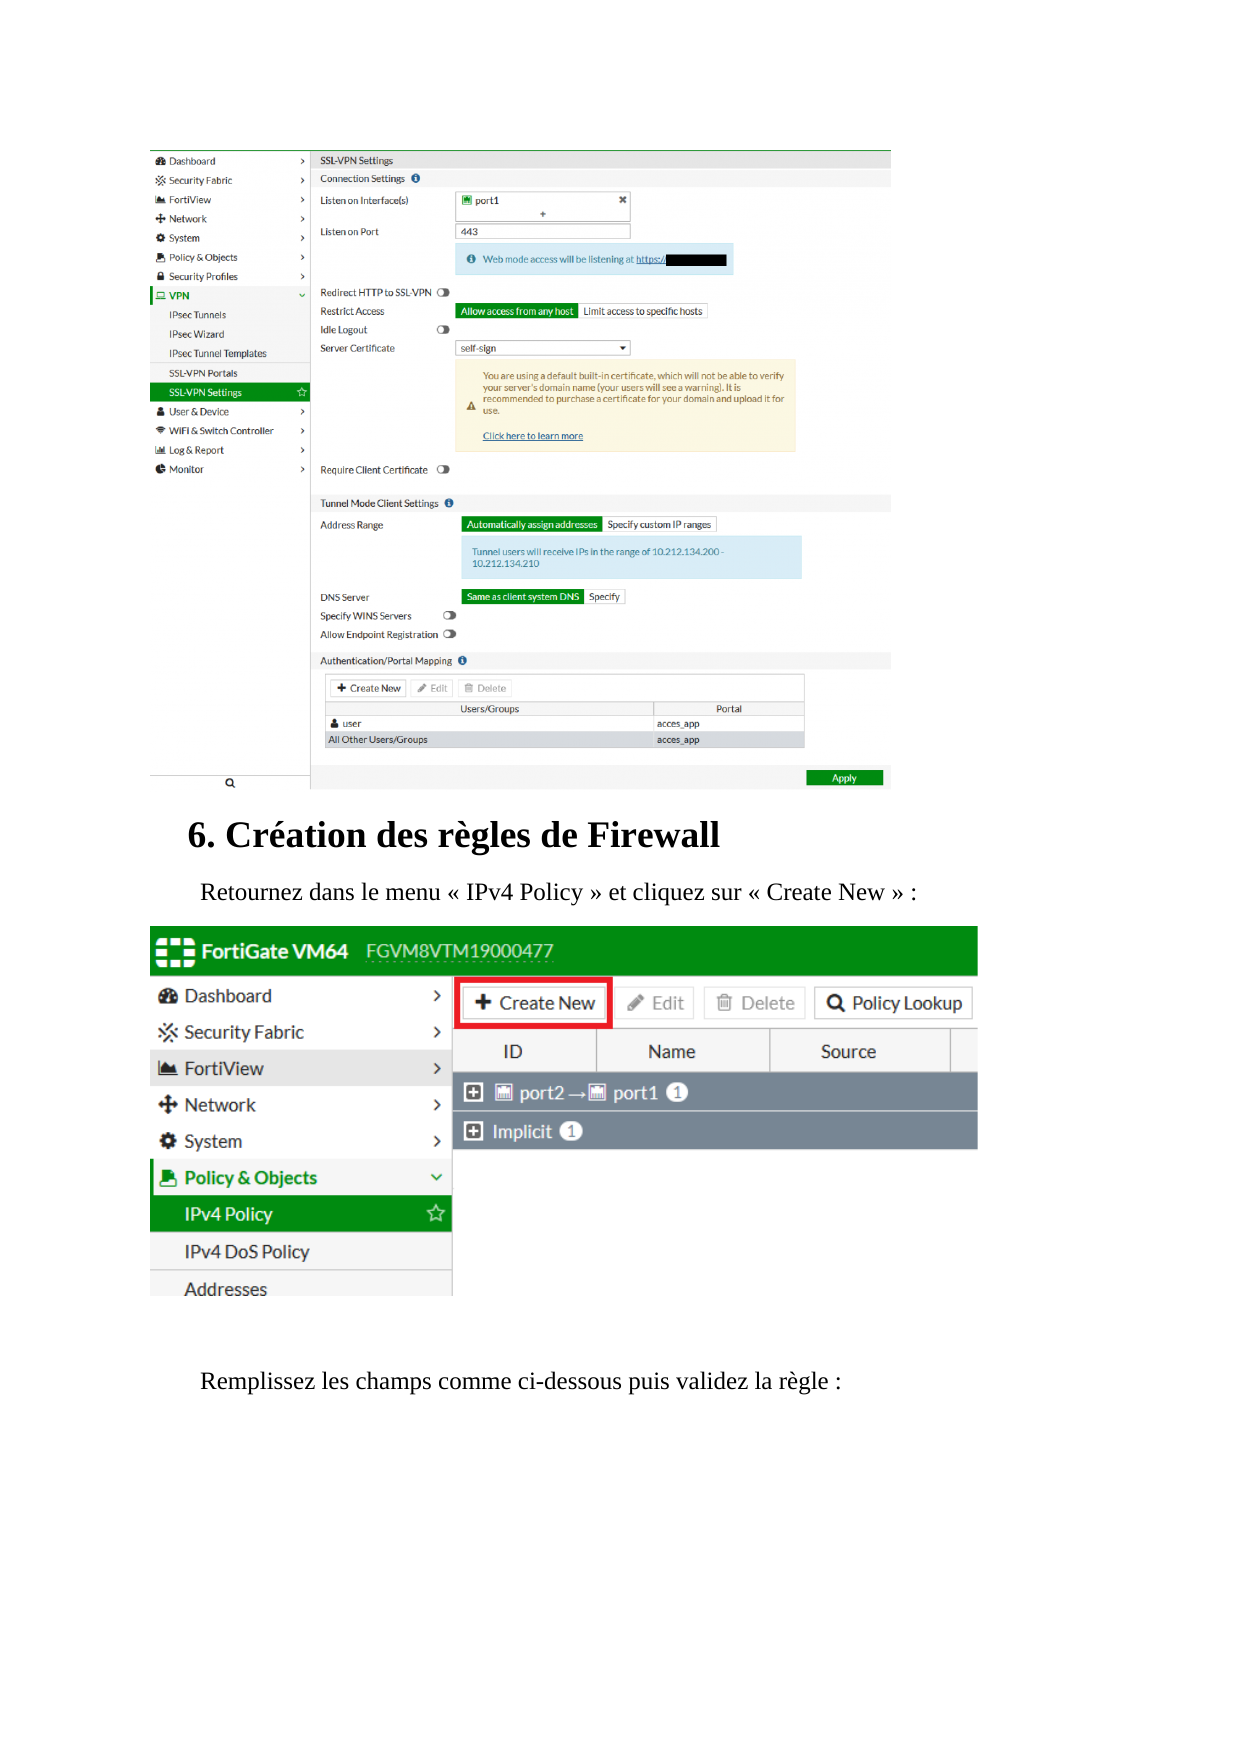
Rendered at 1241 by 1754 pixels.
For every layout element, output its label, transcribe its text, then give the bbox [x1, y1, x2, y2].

text Retournez dans le menu « IPv4 Policy » et cliquez sur « Create New » : [150, 877, 1090, 906]
list Création des règles de Firewall [187, 813, 1090, 856]
text Remplissez les champs comme ci-dessous puis validez la règle : [150, 1366, 1090, 1395]
